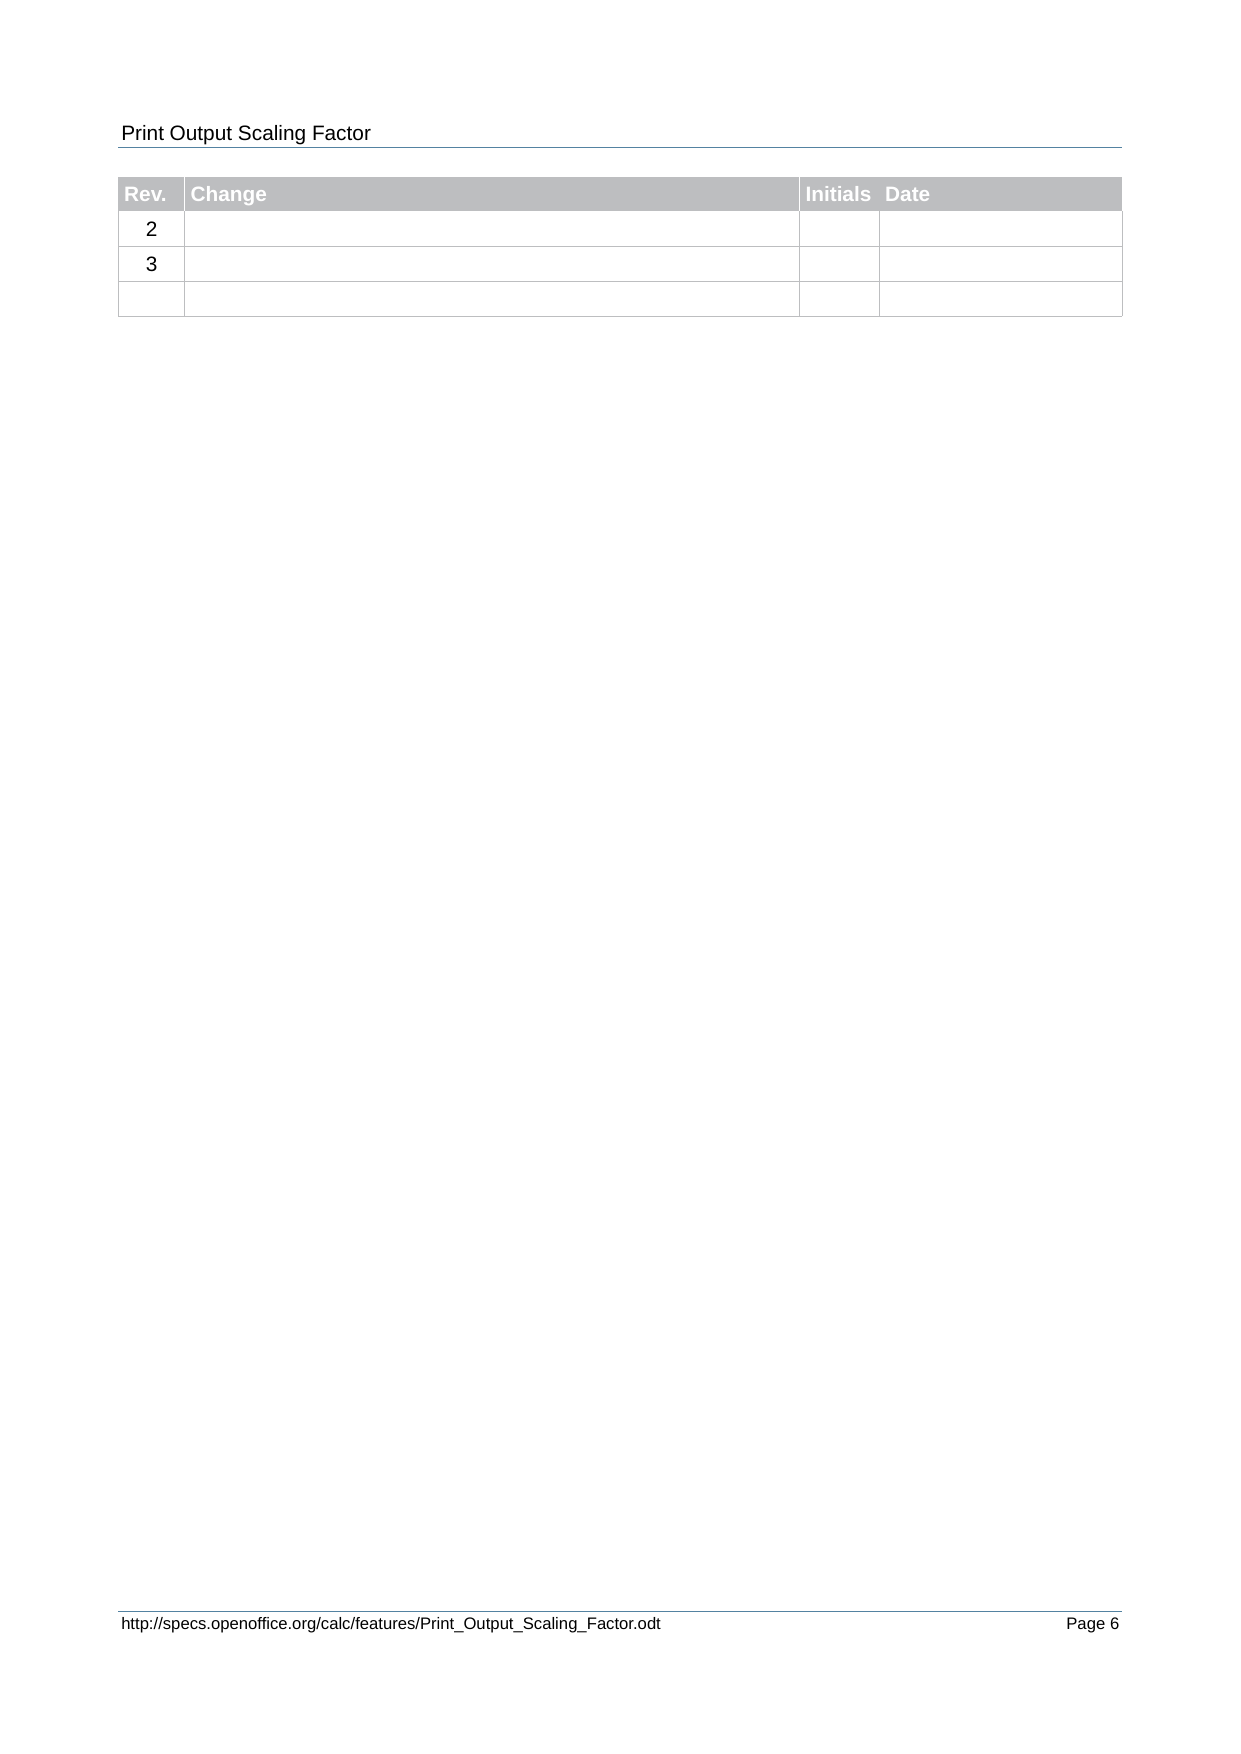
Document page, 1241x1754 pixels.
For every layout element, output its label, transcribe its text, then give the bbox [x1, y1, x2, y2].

table_cell 3 [119, 247, 184, 281]
table_cell [800, 247, 879, 281]
table_header Date [879, 177, 1122, 211]
table_header Change [185, 177, 799, 211]
table_cell <...> [119, 282, 184, 316]
table_cell [880, 211, 1122, 246]
table_cell 2 [119, 211, 184, 246]
table_cell [880, 282, 1122, 316]
table_cell [800, 282, 879, 316]
table_header Initials [800, 177, 879, 211]
table_cell [880, 247, 1122, 281]
table_cell [185, 282, 799, 316]
table_cell [185, 211, 799, 246]
table_cell [185, 247, 799, 281]
table_header Rev. [118, 177, 184, 211]
table_cell [800, 211, 879, 246]
